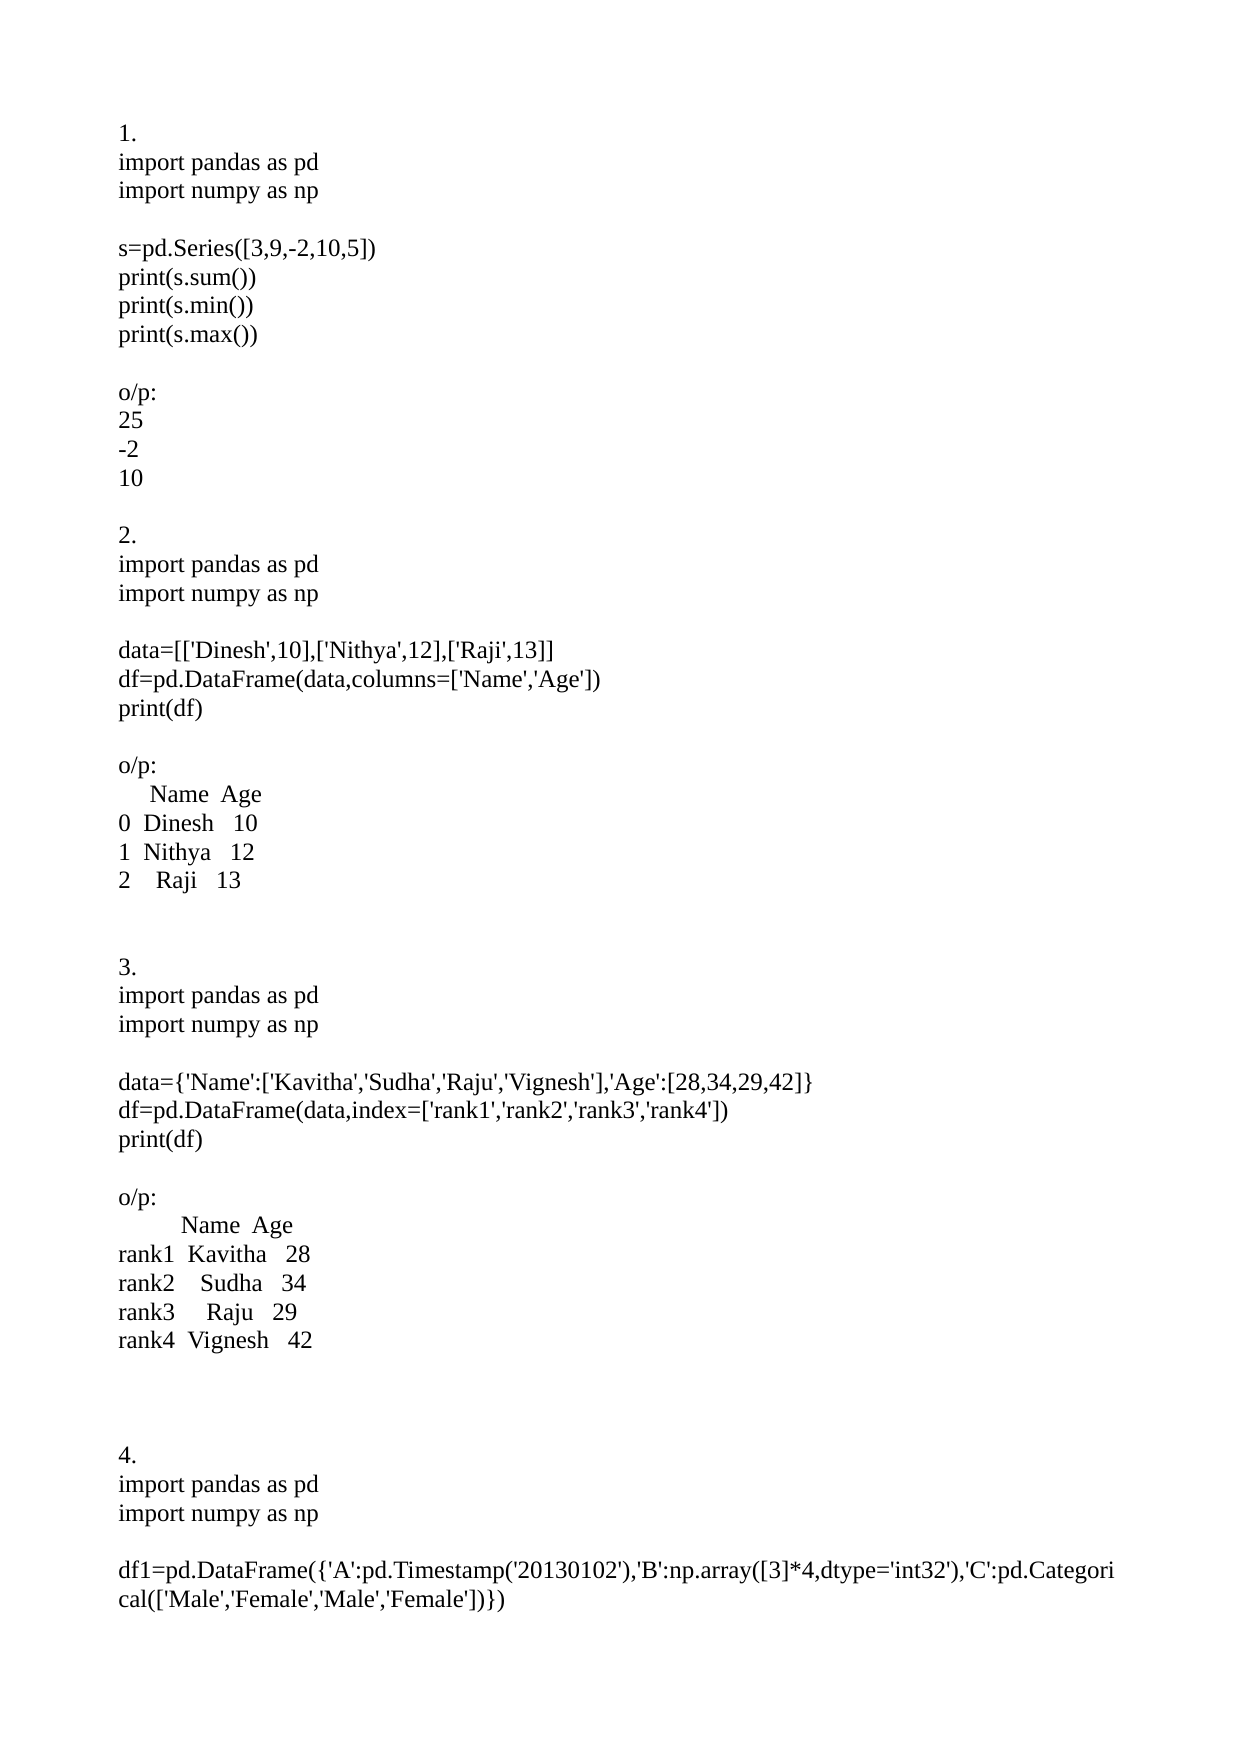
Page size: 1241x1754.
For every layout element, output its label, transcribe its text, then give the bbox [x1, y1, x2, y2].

text print(df) [118, 693, 1122, 722]
text 1 Nithya 12 [118, 837, 1122, 866]
text print(s.min()) [118, 291, 1122, 319]
text import pandas as pd [118, 981, 1122, 1009]
text import numpy as np [118, 176, 1122, 204]
text print(s.max()) [118, 319, 1122, 348]
text 25 [118, 406, 1122, 434]
text data=[['Dinesh',10],['Nithya',12],['Raji',13]] [118, 636, 1122, 664]
text 3. [118, 952, 1122, 981]
text rank3 Raju 29 [118, 1297, 1122, 1326]
text data={'Name':['Kavitha','Sudha','Raju','Vignesh'],'Age':[28,34,29,42]} [118, 1067, 1122, 1096]
text df1=pd.DataFrame({'A':pd.Timestamp('20130102'),'B':np.array([3]*4,dtype='int32'),'C':pd.Categorical(['Male','Female','Male','Female'])}) [118, 1556, 1122, 1613]
text import pandas as pd [118, 549, 1122, 578]
text o/p: [118, 751, 1122, 779]
text 0 Dinesh 10 [118, 808, 1122, 837]
text -2 [118, 434, 1122, 463]
text rank4 Vignesh 42 [118, 1326, 1122, 1354]
text print(s.sum()) [118, 262, 1122, 291]
text Name Age [118, 779, 1122, 808]
text df=pd.DataFrame(data,columns=['Name','Age']) [118, 664, 1122, 693]
text 4. [118, 1441, 1122, 1469]
text import pandas as pd [118, 147, 1122, 176]
text o/p: [118, 1182, 1122, 1211]
text rank2 Sudha 34 [118, 1268, 1122, 1297]
text o/p: [118, 377, 1122, 406]
text Name Age [118, 1211, 1122, 1239]
text 2 Raji 13 [118, 866, 1122, 894]
text import numpy as np [118, 1498, 1122, 1527]
text import numpy as np [118, 1009, 1122, 1038]
text import pandas as pd [118, 1469, 1122, 1498]
text 2. [118, 521, 1122, 549]
text 1. [118, 118, 1122, 147]
text s=pd.Series([3,9,-2,10,5]) [118, 233, 1122, 262]
text 10 [118, 463, 1122, 492]
text print(df) [118, 1124, 1122, 1153]
text rank1 Kavitha 28 [118, 1239, 1122, 1268]
text df=pd.DataFrame(data,index=['rank1','rank2','rank3','rank4']) [118, 1096, 1122, 1124]
text import numpy as np [118, 578, 1122, 607]
